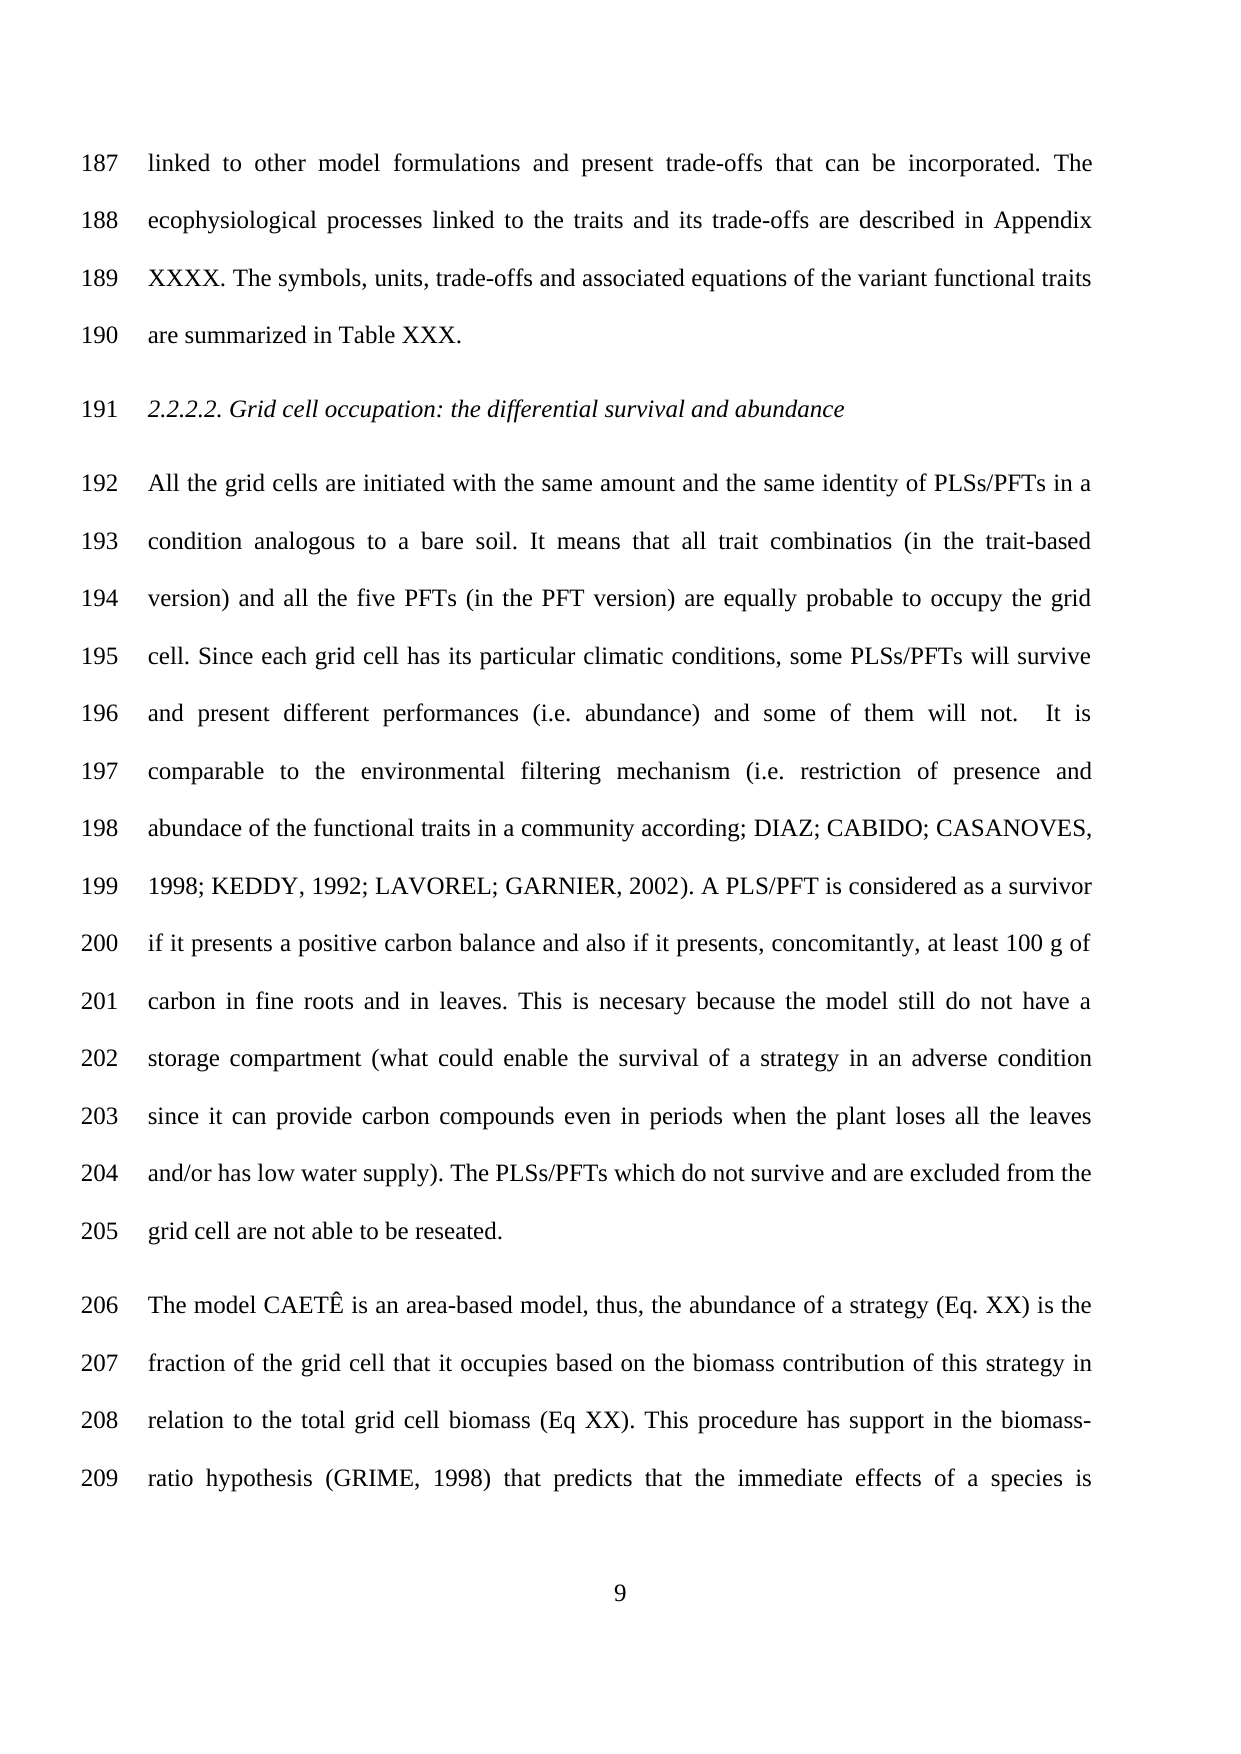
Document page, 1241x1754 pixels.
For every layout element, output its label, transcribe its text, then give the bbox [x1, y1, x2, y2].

text 2.2.2.2. Grid cell occupation: the differential survival and abundance [148, 394, 1093, 423]
text linked to other model formulations and present trade-offs that can be incorporated. The ecophysiological processes linked to the traits and its trade-offs are described in Appendix XXXX. The symbols, units, trade-offs and associated equations of the variant functional traits are summarized in Table XXX. [148, 148, 1093, 349]
text The model CAETÊ is an area-based model, thus, the abundance of a strategy (Eq. XX) is the fraction of the grid cell that it occupies based on the biomass contribution of this strategy in relation to the total grid cell biomass (Eq XX). This procedure has support in the biomass-ratio hypothesis (GRIME, 1998) that predicts that the immediate effects of a species is [148, 1290, 1093, 1491]
text All the grid cells are initiated with the same amount and the same identity of PLSs/PFTs in a condition analogous to a bare soil. It means that all trait combinatios (in the trait-based version) and all the five PFTs (in the PFT version) are equally probable to occupy the grid cell. Since each grid cell has its particular climatic conditions, some PLSs/PFTs will survive and present different performances (i.e. abundance) and some of them will not. It is comparable to the environmental filtering mechanism (i.e. restriction of presence and abundace of the functional traits in a community according; DIAZ; CABIDO; CASANOVES, 1998; KEDDY, 1992; LAVOREL; GARNIER, 2002⁠). A PLS/PFT is considered as a survivor if it presents a positive carbon balance and also if it presents, concomitantly, at least 100 g of carbon in fine roots and in leaves. This is necesary because the model still do not have a storage compartment (what could enable the survival of a strategy in an adverse condition since it can provide carbon compounds even in periods when the plant loses all the leaves and/or has low water supply). The PLSs/PFTs which do not survive and are excluded from the grid cell are not able to be reseated. [148, 468, 1093, 1245]
